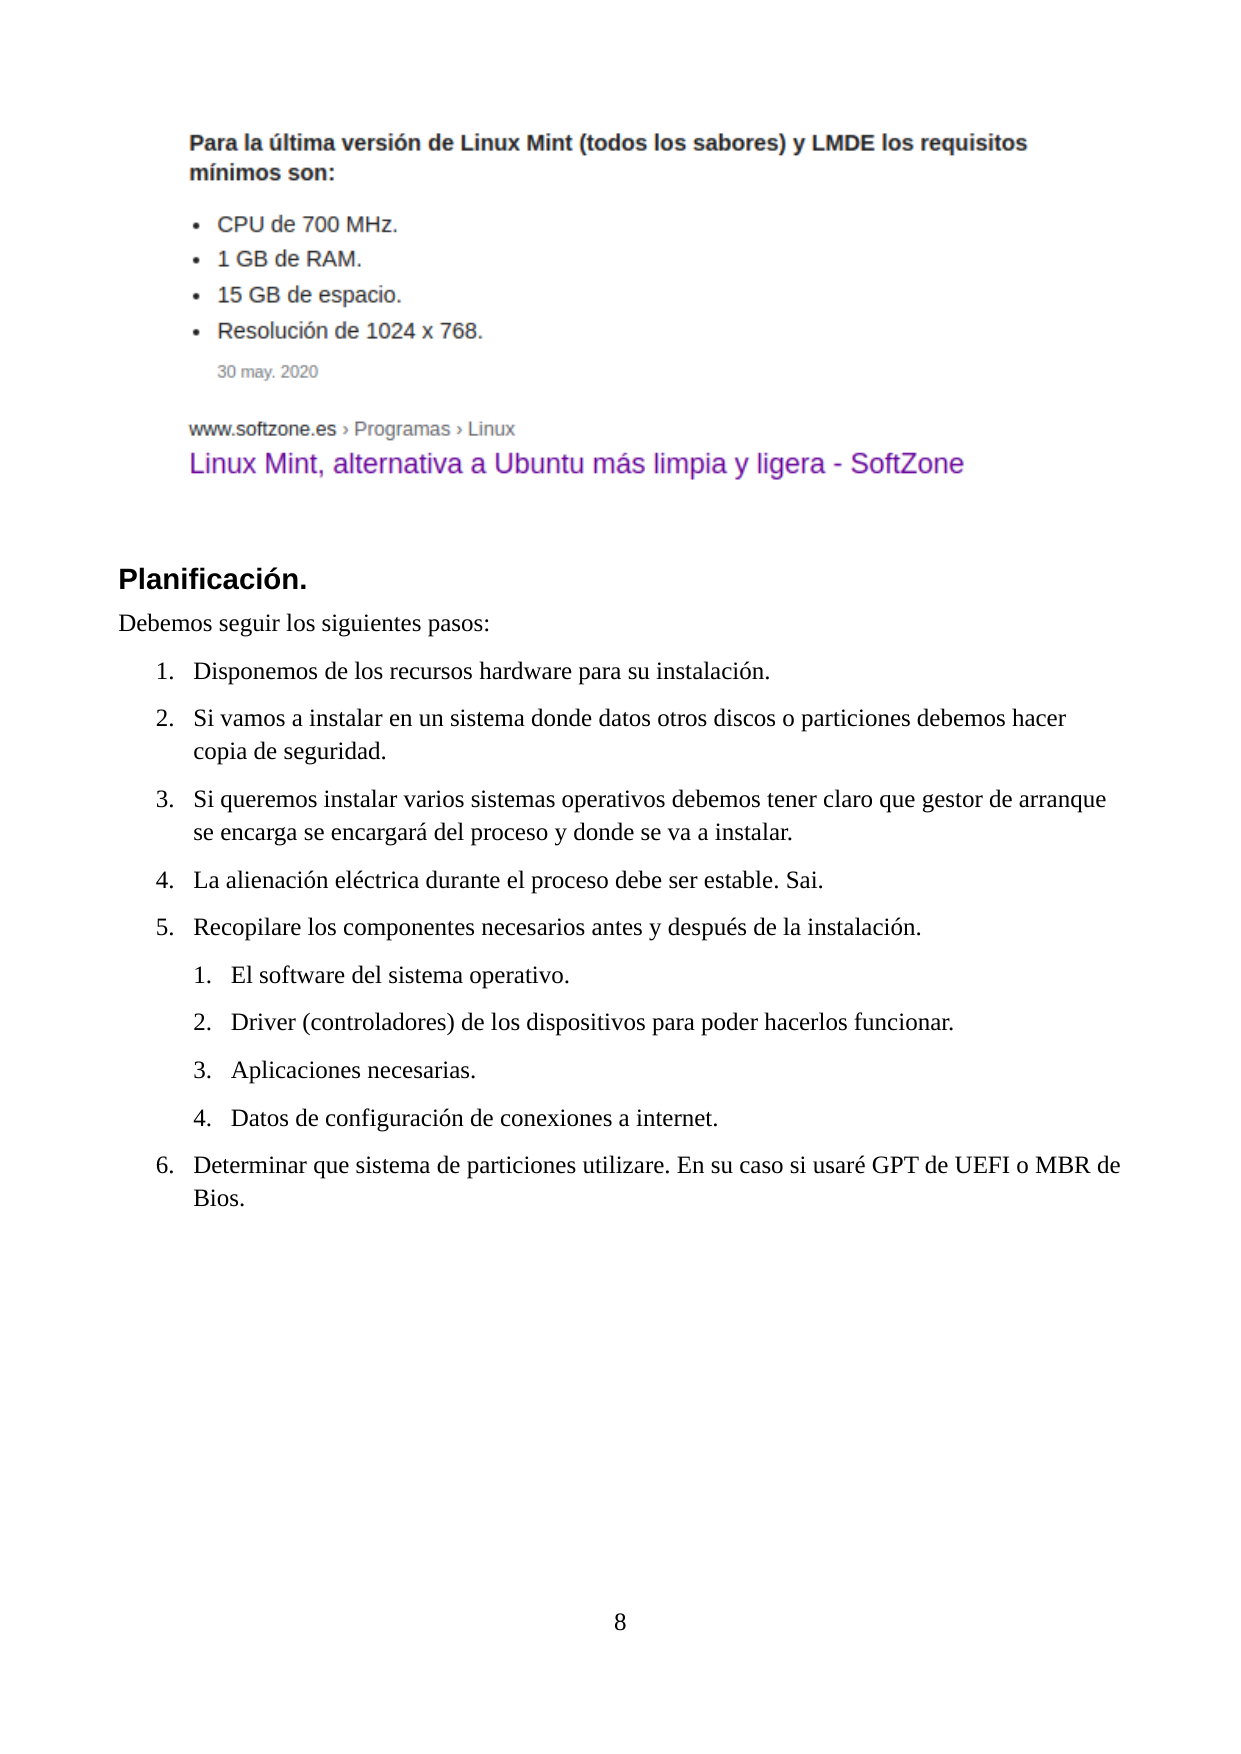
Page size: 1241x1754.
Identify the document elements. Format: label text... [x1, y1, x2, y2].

list Aplicaciones necesarias. [193, 1055, 1122, 1084]
list Recopilare los componentes necesarios antes y después de la instalación. [156, 912, 1122, 941]
list Determinar que sistema de particiones utilizare. En su caso si usaré GPT de UEFI o MBR de Bios. [156, 1150, 1122, 1212]
list La alienación eléctrica durante el proceso debe ser estable. Sai. [156, 865, 1122, 893]
subtitle Planificación. [118, 562, 1122, 596]
list Si queremos instalar varios sistemas operativos debemos tener claro que gestor de arranque se encarga se encargará del proceso y donde se va a instalar. [156, 784, 1122, 846]
picture [173, 118, 1067, 497]
list Datos de configuración de conexiones a internet. [193, 1103, 1122, 1131]
list Disponemos de los recursos hardware para su instalación. [156, 656, 1122, 684]
list Si vamos a instalar en un sistema donde datos otros discos o particiones debemos hacer copia de seguridad. [156, 703, 1122, 765]
text Debemos seguir los siguientes pasos: [118, 608, 1122, 637]
list Driver (controladores) de los dispositivos para poder hacerlos funcionar. [193, 1007, 1122, 1036]
list El software del sistema operativo. [193, 960, 1122, 989]
